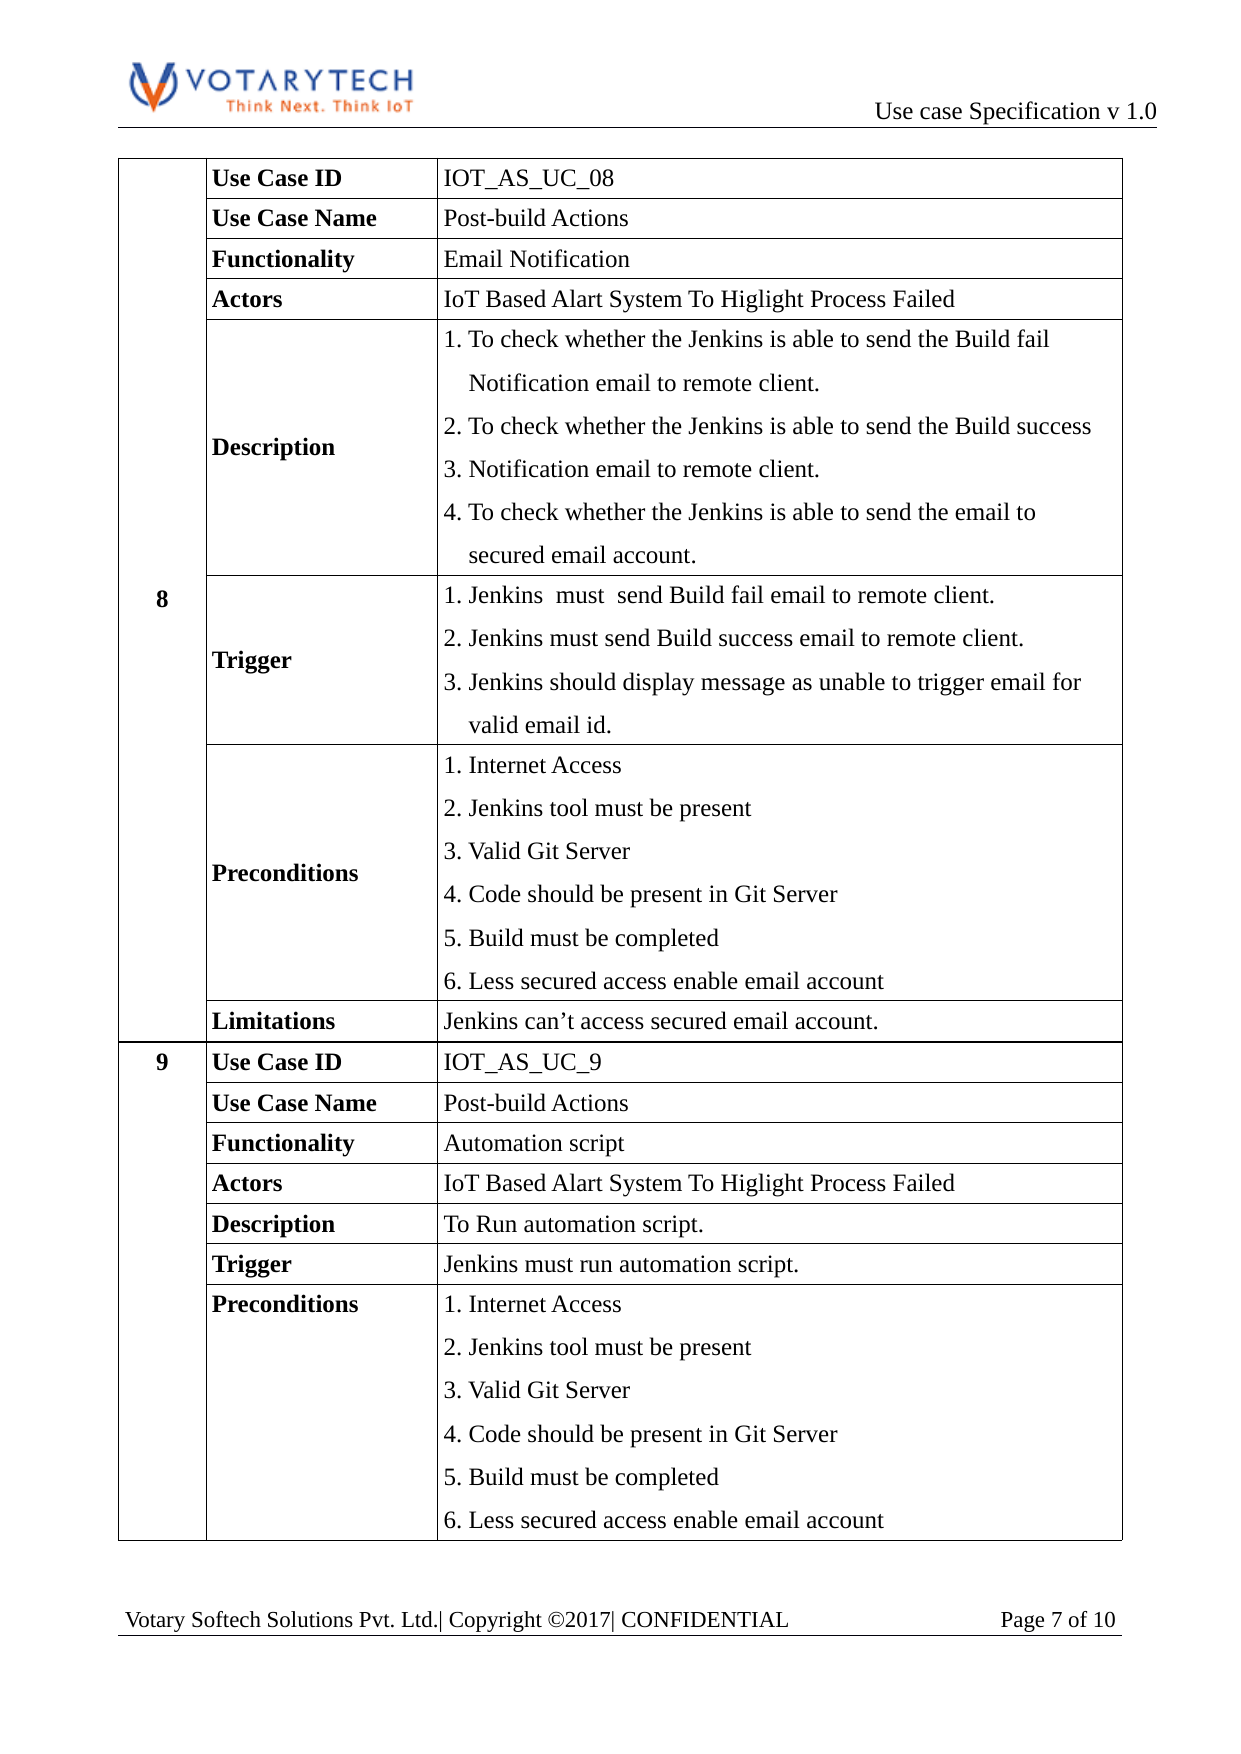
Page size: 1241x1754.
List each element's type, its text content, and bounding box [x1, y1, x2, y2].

table_cell 9 [119, 1043, 206, 1539]
table_cell IOT_AS_UC_08 [438, 159, 1122, 198]
table_cell Post-build Actions [438, 199, 1122, 238]
table_cell Use Case Name [207, 199, 437, 238]
picture [120, 59, 421, 119]
table_cell Use Case ID [207, 1043, 437, 1082]
table_cell Actors [207, 279, 437, 319]
table_cell 1. Internet Access 2. Jenkins tool must be present 3. Valid Git Server 4. Code should be present in Git Server 5. Build must be completed 6. Less secured access enable email account [438, 1285, 1122, 1539]
table_cell Description [207, 320, 437, 574]
table_cell Preconditions [207, 1285, 437, 1539]
table_cell Email Notification [438, 239, 1122, 278]
table_cell Jenkins can’t access secured email account. [438, 1001, 1122, 1041]
table_cell Automation script [438, 1123, 1122, 1163]
table_cell Functionality [207, 239, 437, 278]
table_cell 1. Jenkins must send Build fail email to remote client. 2. Jenkins must send Build success email to remote client. 3. Jenkins should display message as unable to trigger email for valid email id. [438, 576, 1122, 744]
table_cell 8 [119, 159, 206, 1041]
table_cell IoT Based Alart System To Higlight Process Failed [438, 1164, 1122, 1203]
table_cell Actors [207, 1164, 437, 1203]
table_cell Use Case Name [207, 1083, 437, 1122]
table_cell To Run automation script. [438, 1204, 1122, 1243]
table_cell Use Case ID [207, 159, 437, 198]
table_cell Post-build Actions [438, 1083, 1122, 1122]
table_cell Description [207, 1204, 437, 1243]
table_cell Jenkins must run automation script. [438, 1244, 1122, 1283]
table_cell IOT_AS_UC_9 [438, 1043, 1122, 1082]
table_cell Trigger [207, 576, 437, 744]
table_cell 1. To check whether the Jenkins is able to send the Build fail Notification email to remote client. 2. To check whether the Jenkins is able to send the Build success 3. Notification email to remote client. 4. To check whether the Jenkins is able to send the email to secured email account. [438, 320, 1122, 574]
table_cell Trigger [207, 1244, 437, 1283]
table_cell Limitations [207, 1001, 437, 1041]
table_cell Functionality [207, 1123, 437, 1163]
table_cell IoT Based Alart System To Higlight Process Failed [438, 279, 1122, 319]
table_cell Preconditions [207, 745, 437, 1000]
table_cell 1. Internet Access 2. Jenkins tool must be present 3. Valid Git Server 4. Code should be present in Git Server 5. Build must be completed 6. Less secured access enable email account [438, 745, 1122, 1000]
